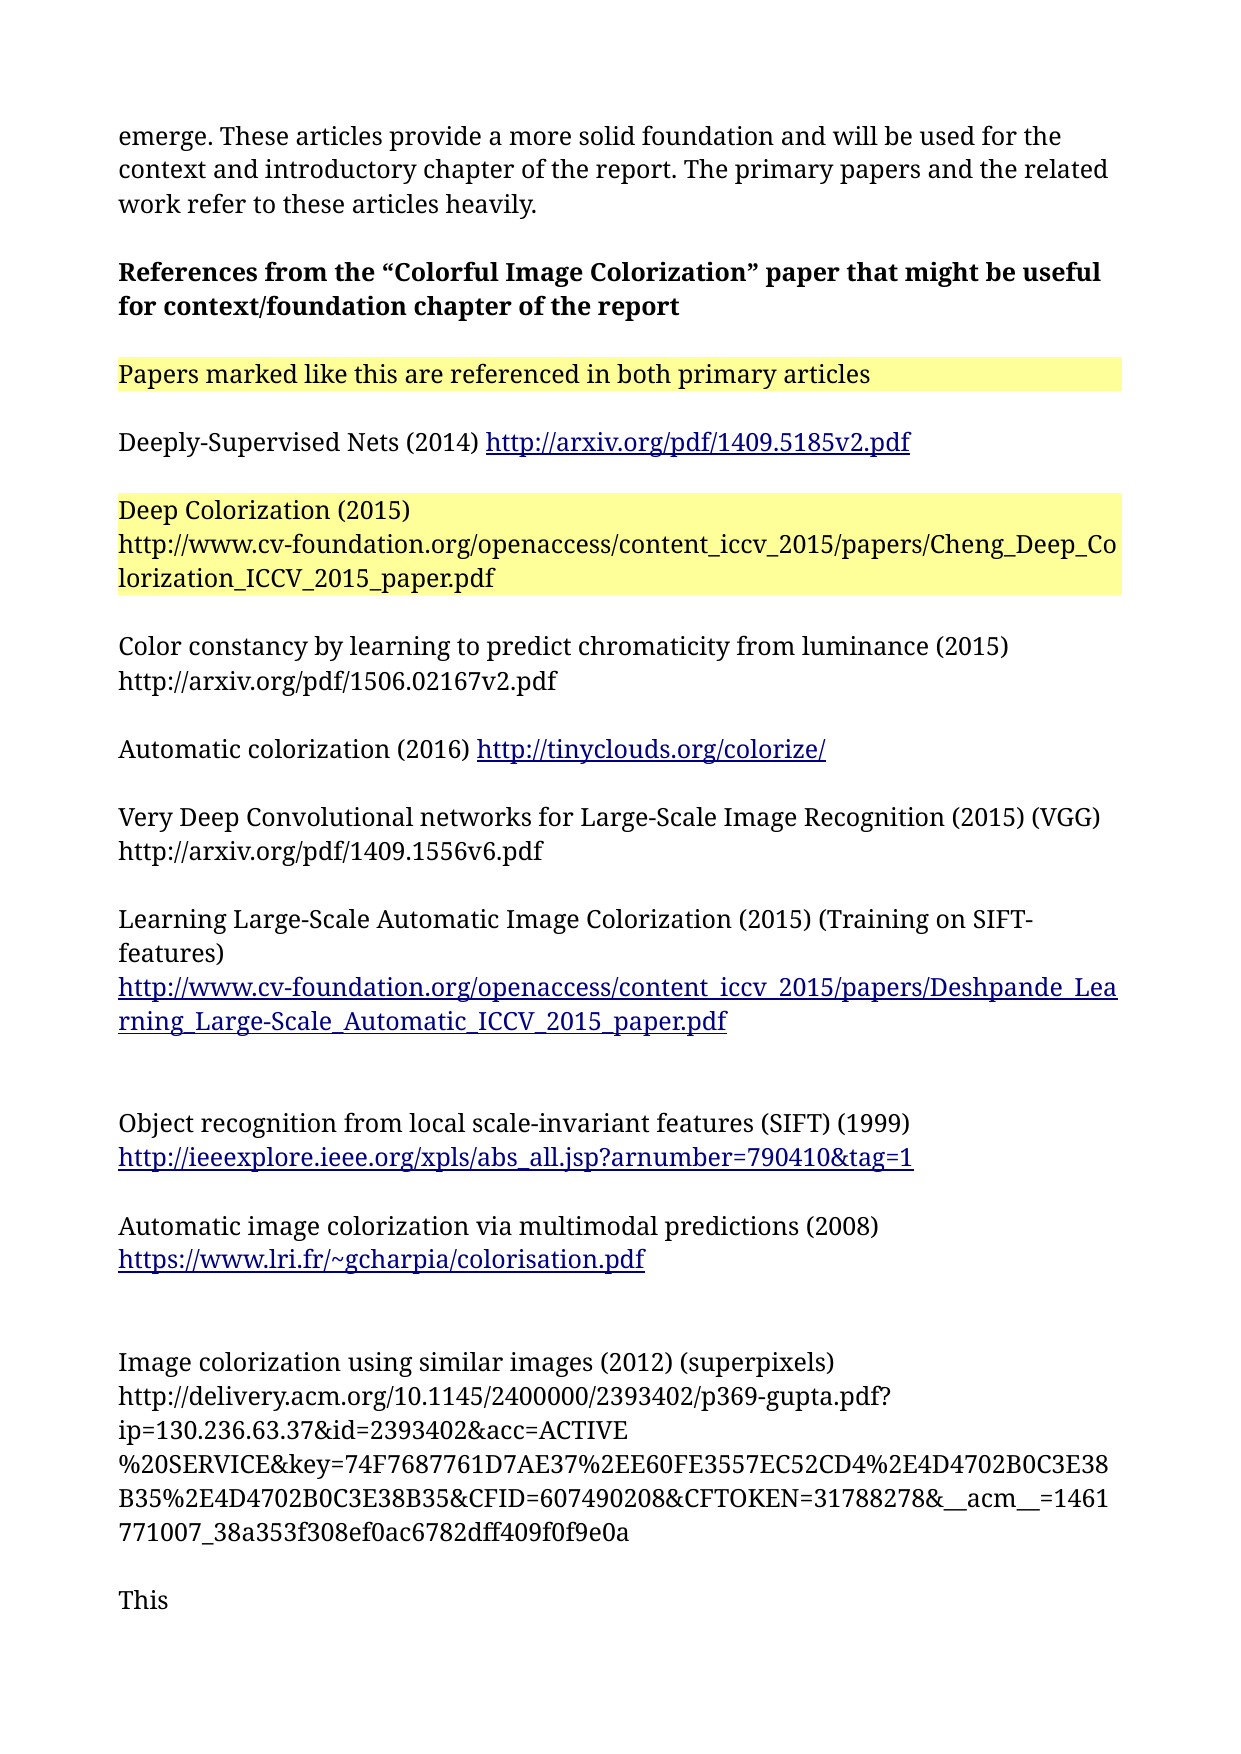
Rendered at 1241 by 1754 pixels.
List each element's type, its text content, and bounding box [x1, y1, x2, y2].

subtitle Image colorization using similar images (2012) (superpixels) http://delivery.acm.org/10.1145/2400000/2393402/p369-gupta.pdf?ip=130.236.63.37&id=2393402&acc=ACTIVE%20SERVICE&key=74F7687761D7AE37%2EE60FE3557EC52CD4%2E4D4702B0C3E38B35%2E4D4702B0C3E38B35&CFID=607490208&CFTOKEN=31788278&__acm__=1461771007_38a353f308ef0ac6782dff409f0f9e0a [118, 1344, 1122, 1549]
text This [118, 1583, 1122, 1617]
text Deeply-Supervised Nets (2014) http://arxiv.org/pdf/1409.5185v2.pdf [118, 425, 1122, 459]
text http://ieeexplore.ieee.org/xpls/abs_all.jsp?arnumber=790410&tag=1 [118, 1140, 1122, 1174]
text Object recognition from local scale-invariant features (SIFT) (1999) [118, 1106, 1122, 1140]
text Learning Large-Scale Automatic Image Colorization (2015) (Training on SIFT-features) http://www.cv-foundation.org/openaccess/content_iccv_2015/papers/Deshpande_Learning_Large-Scale_Automatic_ICCV_2015_paper.pdf [118, 902, 1122, 1038]
text emerge. These articles provide a more solid foundation and will be used for the context and introductory chapter of the report. The primary papers and the related work refer to these articles heavily. [118, 118, 1122, 220]
text Automatic image colorization via multimodal predictions (2008) https://www.lri.fr/~gcharpia/colorisation.pdf [118, 1208, 1122, 1276]
text Color constancy by learning to predict chromaticity from luminance (2015) http://arxiv.org/pdf/1506.02167v2.pdf [118, 629, 1122, 697]
text References from the “Colorful Image Colorization” paper that might be useful for context/foundation chapter of the report [118, 254, 1122, 322]
text Papers marked like this are referenced in both primary articles [118, 357, 1122, 391]
text Very Deep Convolutional networks for Large-Scale Image Recognition (2015) (VGG) [118, 799, 1122, 833]
text http://arxiv.org/pdf/1409.1556v6.pdf [118, 833, 1122, 867]
text Automatic colorization (2016) http://tinyclouds.org/colorize/ [118, 731, 1122, 765]
text Deep Colorization (2015) http://www.cv-foundation.org/openaccess/content_iccv_2015/papers/Cheng_Deep_Colorization_ICCV_2015_paper.pdf [118, 493, 1122, 595]
